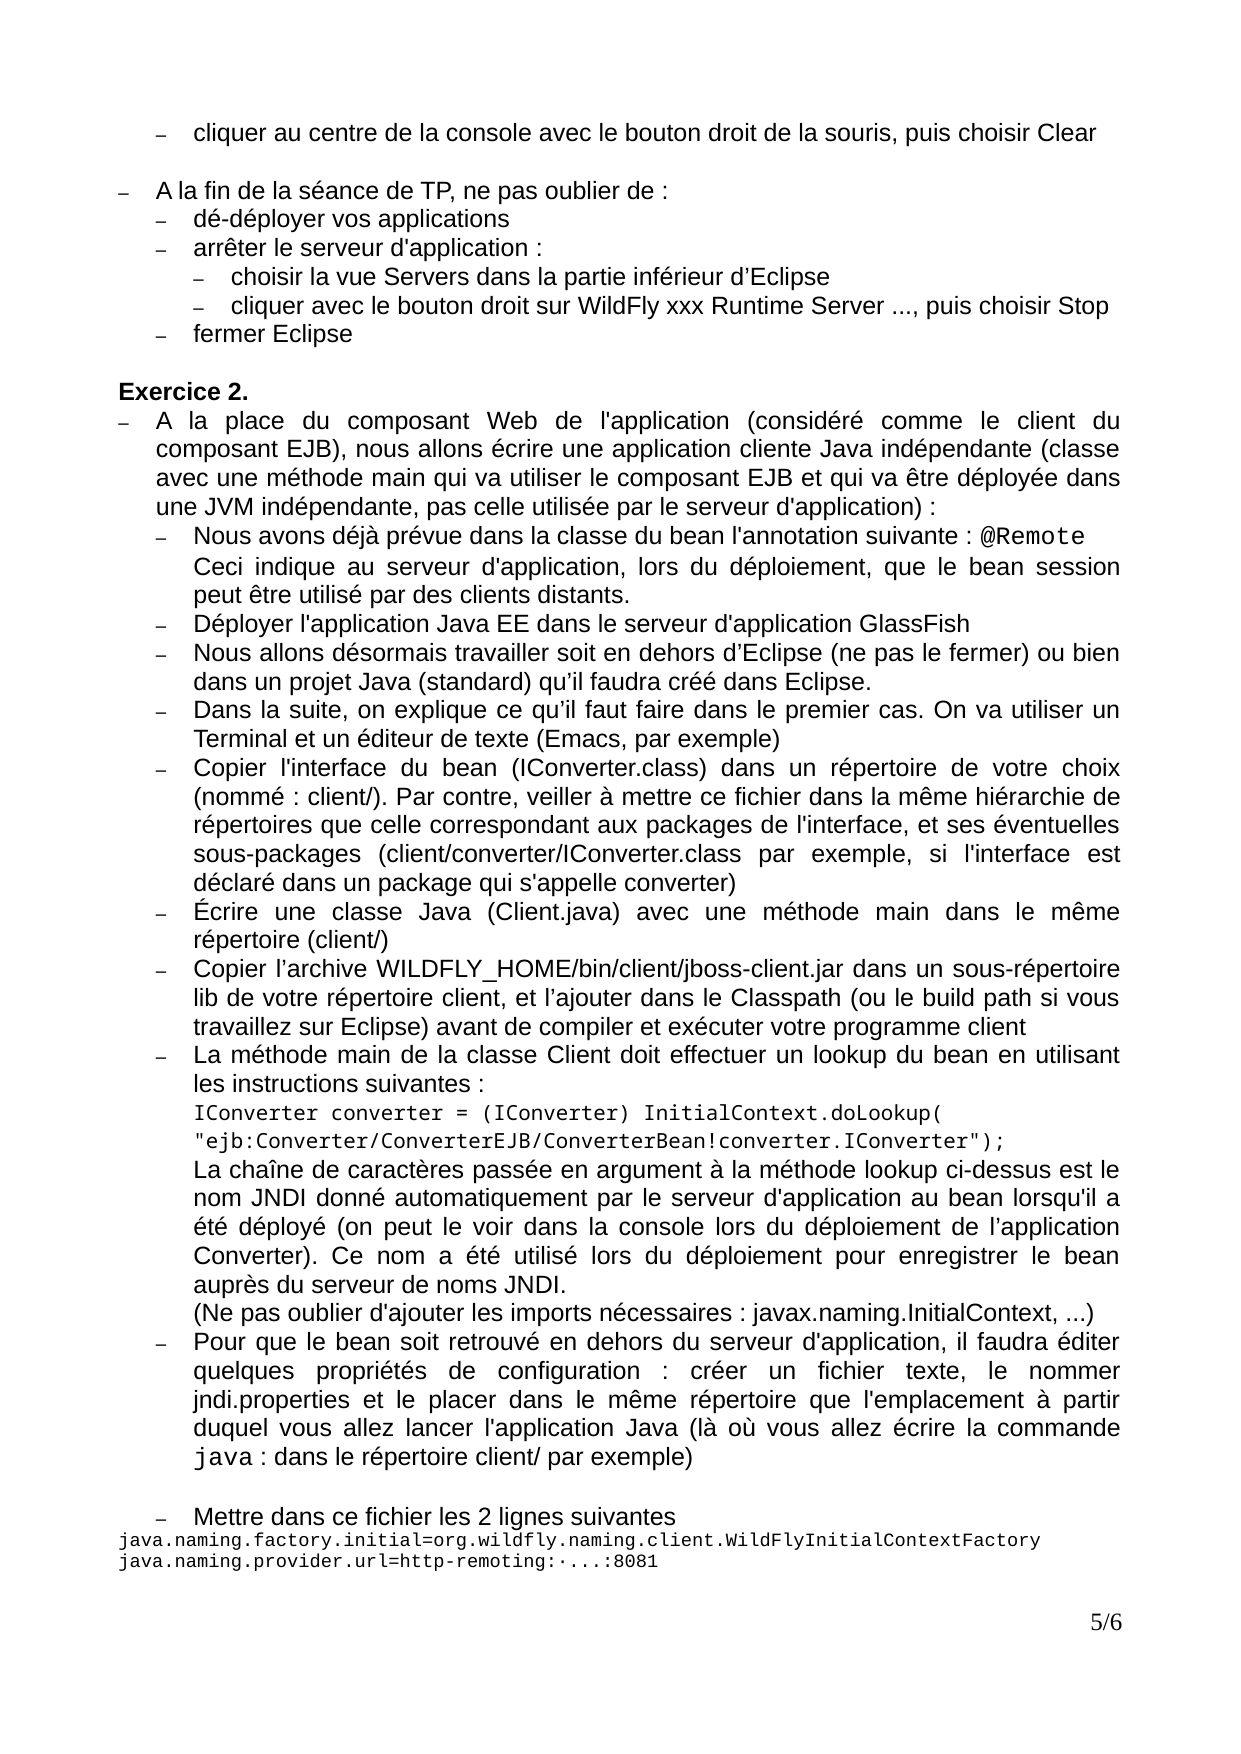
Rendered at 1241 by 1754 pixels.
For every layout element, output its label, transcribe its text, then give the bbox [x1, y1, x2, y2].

list Nous allons désormais travailler soit en dehors d’Eclipse (ne pas le fermer) ou bien dans un projet Java (standard) qu’il faudra créé dans Eclipse. [156, 638, 1122, 695]
list Mettre dans ce fichier les 2 lignes suivantes [156, 1502, 1122, 1531]
list La chaîne de caractères passée en argument à la méthode lookup ci-dessus est le nom JNDI donné automatiquement par le serveur d'application au bean lorsqu'il a été déployé (on peut le voir dans la console lors du déploiement de l’application Converter). Ce nom a été utilisé lors du déploiement pour enregistrer le bean auprès du serveur de noms JNDI. [156, 1155, 1122, 1298]
list Dans la suite, on explique ce qu’il faut faire dans le premier cas. On va utiliser un Terminal et un éditeur de texte (Emacs, par exemple) [156, 695, 1122, 753]
list (Ne pas oublier d'ajouter les imports nécessaires : javax.naming.InitialContext, ...) [156, 1298, 1122, 1327]
list Écrire une classe Java (Client.java) avec une méthode main dans le même répertoire (client/) [156, 897, 1122, 954]
text java.naming.provider.url=http-remoting:·...:8081 [118, 1552, 1122, 1573]
text java.naming.factory.initial=org.wildfly.naming.client.WildFlyInitialContextFactory [118, 1531, 1122, 1552]
list choisir la vue Servers dans la partie inférieur d’Eclipse [193, 262, 1122, 291]
list A la place du composant Web de l'application (considéré comme le client du composant EJB), nous allons écrire une application cliente Java indépendante (classe avec une méthode main qui va utiliser le composant EJB et qui va être déployée dans une JVM indépendante, pas celle utilisée par le serveur d'application) : [118, 406, 1122, 521]
list fermer Eclipse [156, 319, 1122, 348]
list Copier l'interface du bean (IConverter.class) dans un répertoire de votre choix (nommé : client/). Par contre, veiller à mettre ce fichier dans la même hiérarchie de répertoires que celle correspondant aux packages de l'interface, et ses éventuelles sous-packages (client/converter/IConverter.class par exemple, si l'interface est déclaré dans un package qui s'appelle converter) [156, 753, 1122, 897]
list "ejb:Converter/ConverterEJB/ConverterBean!converter.IConverter"); [156, 1126, 1122, 1155]
list Ceci indique au serveur d'application, lors du déploiement, que le bean session peut être utilisé par des clients distants. [156, 552, 1122, 609]
list Déployer l'application Java EE dans le serveur d'application GlassFish [156, 609, 1122, 638]
list arrêter le serveur d'application : [156, 233, 1122, 262]
list cliquer au centre de la console avec le bouton droit de la souris, puis choisir Clear [156, 118, 1122, 147]
list IConverter converter = (IConverter) InitialContext.doLookup( [156, 1098, 1122, 1126]
list Nous avons déjà prévue dans la classe du bean l'annotation suivante : @Remote [156, 521, 1122, 552]
text Exercice 2. [118, 377, 1122, 406]
list La méthode main de la classe Client doit effectuer un lookup du bean en utilisant les instructions suivantes : [156, 1040, 1122, 1098]
list dé-déployer vos applications [156, 204, 1122, 233]
list Pour que le bean soit retrouvé en dehors du serveur d'application, il faudra éditer quelques propriétés de configuration : créer un fichier texte, le nommer jndi.properties et le placer dans le même répertoire que l'emplacement à partir duquel vous allez lancer l'application Java (là où vous allez écrire la commande java : dans le répertoire client/ par exemple) [156, 1327, 1122, 1473]
list Copier l’archive WILDFLY_HOME/bin/client/jboss-client.jar dans un sous-répertoire lib de votre répertoire client, et l’ajouter dans le Classpath (ou le build path si vous travaillez sur Eclipse) avant de compiler et exécuter votre programme client [156, 954, 1122, 1040]
list cliquer avec le bouton droit sur WildFly xxx Runtime Server ..., puis choisir Stop [193, 291, 1122, 319]
list A la fin de la séance de TP, ne pas oublier de : [118, 176, 1122, 204]
